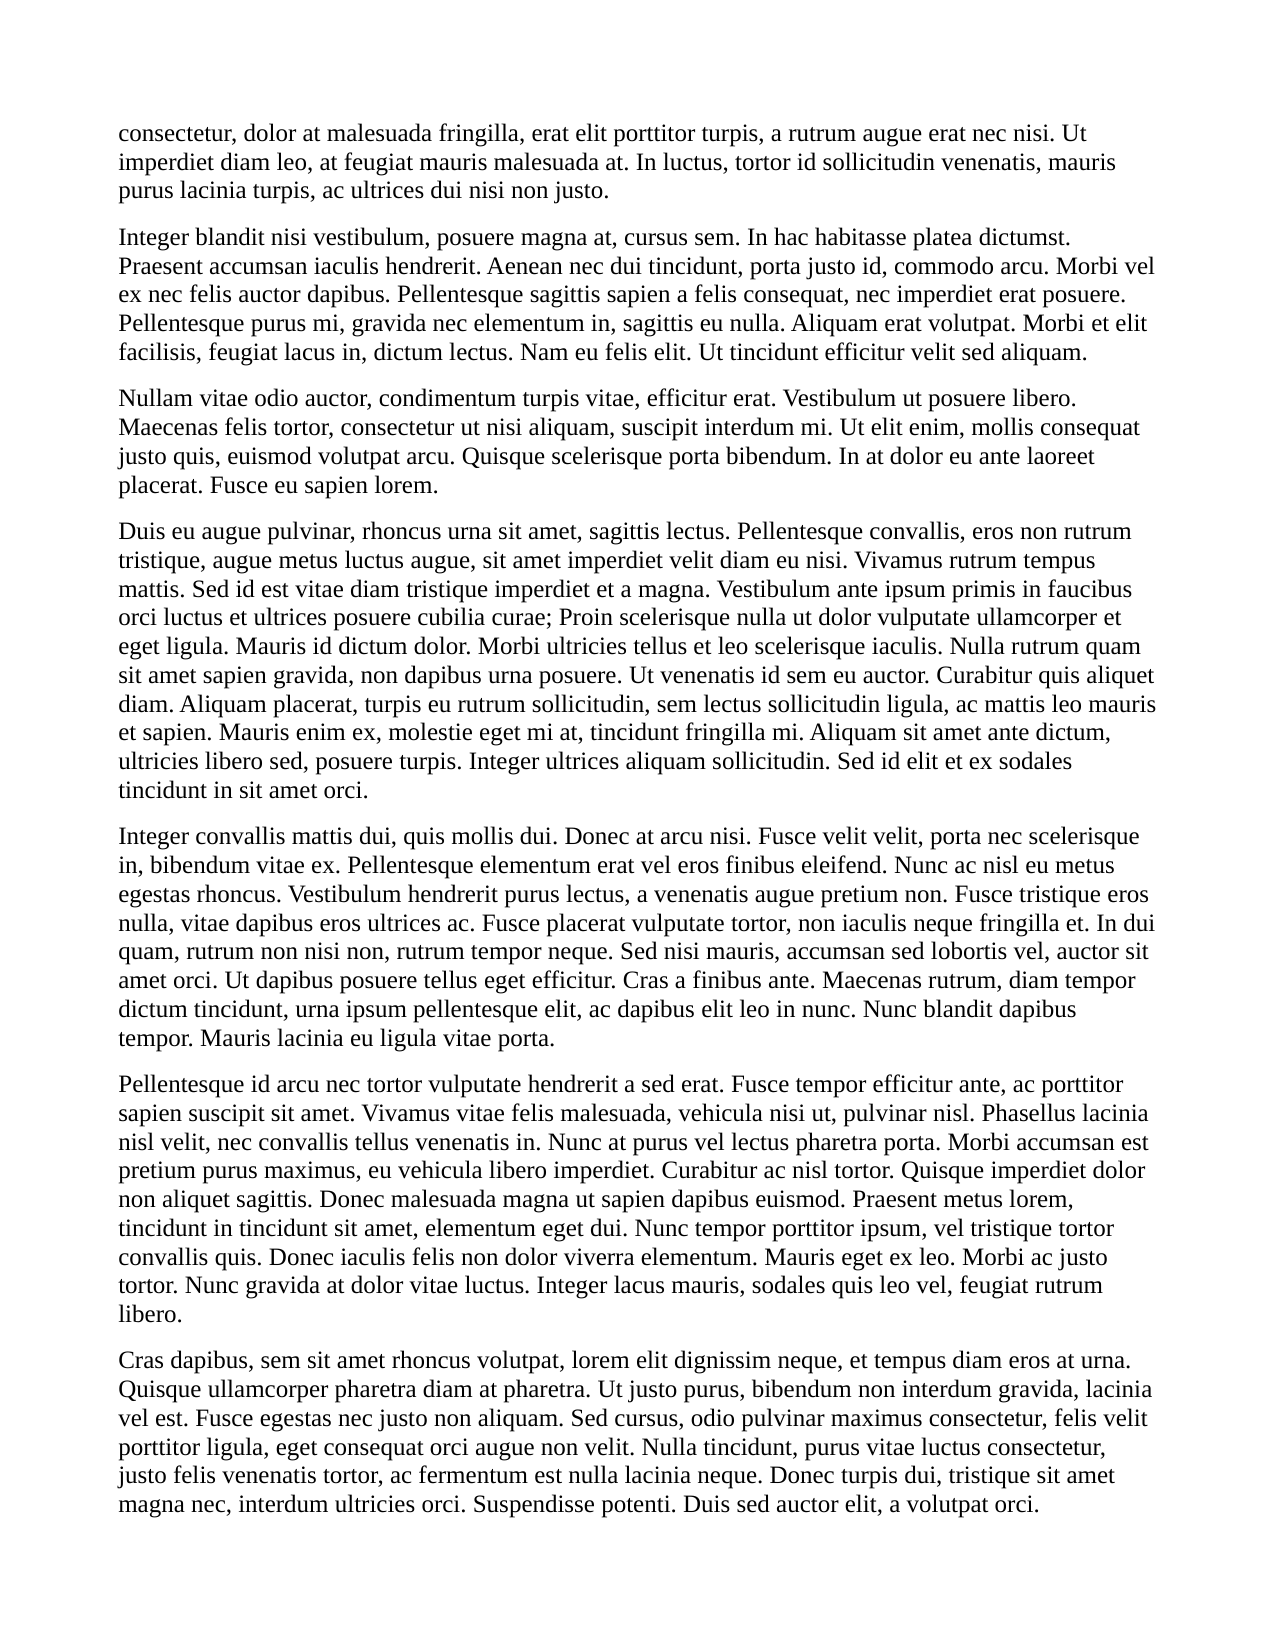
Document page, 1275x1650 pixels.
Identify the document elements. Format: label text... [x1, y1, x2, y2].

text consectetur, dolor at malesuada fringilla, erat elit porttitor turpis, a rutrum augue erat nec nisi. Ut imperdiet diam leo, at feugiat mauris malesuada at. In luctus, tortor id sollicitudin venenatis, mauris purus lacinia turpis, ac ultrices dui nisi non justo. [118, 118, 1157, 204]
text Duis eu augue pulvinar, rhoncus urna sit amet, sagittis lectus. Pellentesque convallis, eros non rutrum tristique, augue metus luctus augue, sit amet imperdiet velit diam eu nisi. Vivamus rutrum tempus mattis. Sed id est vitae diam tristique imperdiet et a magna. Vestibulum ante ipsum primis in faucibus orci luctus et ultrices posuere cubilia curae; Proin scelerisque nulla ut dolor vulputate ullamcorper et eget ligula. Mauris id dictum dolor. Morbi ultricies tellus et leo scelerisque iaculis. Nulla rutrum quam sit amet sapien gravida, non dapibus urna posuere. Ut venenatis id sem eu auctor. Curabitur quis aliquet diam. Aliquam placerat, turpis eu rutrum sollicitudin, sem lectus sollicitudin ligula, ac mattis leo mauris et sapien. Mauris enim ex, molestie eget mi at, tincidunt fringilla mi. Aliquam sit amet ante dictum, ultricies libero sed, posuere turpis. Integer ultrices aliquam sollicitudin. Sed id elit et ex sodales tincidunt in sit amet orci. [118, 516, 1157, 804]
text Integer blandit nisi vestibulum, posuere magna at, cursus sem. In hac habitasse platea dictumst. Praesent accumsan iaculis hendrerit. Aenean nec dui tincidunt, porta justo id, commodo arcu. Morbi vel ex nec felis auctor dapibus. Pellentesque sagittis sapien a felis consequat, nec imperdiet erat posuere. Pellentesque purus mi, gravida nec elementum in, sagittis eu nulla. Aliquam erat volutpat. Morbi et elit facilisis, feugiat lacus in, dictum lectus. Nam eu felis elit. Ut tincidunt efficitur velit sed aliquam. [118, 222, 1157, 366]
text Nullam vitae odio auctor, condimentum turpis vitae, efficitur erat. Vestibulum ut posuere libero. Maecenas felis tortor, consectetur ut nisi aliquam, suscipit interdum mi. Ut elit enim, mollis consequat justo quis, euismod volutpat arcu. Quisque scelerisque porta bibendum. In at dolor eu ante laoreet placerat. Fusce eu sapien lorem. [118, 383, 1157, 498]
text Pellentesque id arcu nec tortor vulputate hendrerit a sed erat. Fusce tempor efficitur ante, ac porttitor sapien suscipit sit amet. Vivamus vitae felis malesuada, vehicula nisi ut, pulvinar nisl. Phasellus lacinia nisl velit, nec convallis tellus venenatis in. Nunc at purus vel lectus pharetra porta. Morbi accumsan est pretium purus maximus, eu vehicula libero imperdiet. Curabitur ac nisl tortor. Quisque imperdiet dolor non aliquet sagittis. Donec malesuada magna ut sapien dapibus euismod. Praesent metus lorem, tincidunt in tincidunt sit amet, elementum eget dui. Nunc tempor porttitor ipsum, vel tristique tortor convallis quis. Donec iaculis felis non dolor viverra elementum. Mauris eget ex leo. Morbi ac justo tortor. Nunc gravida at dolor vitae luctus. Integer lacus mauris, sodales quis leo vel, feugiat rutrum libero. [118, 1069, 1157, 1328]
text Integer convallis mattis dui, quis mollis dui. Donec at arcu nisi. Fusce velit velit, porta nec scelerisque in, bibendum vitae ex. Pellentesque elementum erat vel eros finibus eleifend. Nunc ac nisl eu metus egestas rhoncus. Vestibulum hendrerit purus lectus, a venenatis augue pretium non. Fusce tristique eros nulla, vitae dapibus eros ultrices ac. Fusce placerat vulputate tortor, non iaculis neque fringilla et. In dui quam, rutrum non nisi non, rutrum tempor neque. Sed nisi mauris, accumsan sed lobortis vel, auctor sit amet orci. Ut dapibus posuere tellus eget efficitur. Cras a finibus ante. Maecenas rutrum, diam tempor dictum tincidunt, urna ipsum pellentesque elit, ac dapibus elit leo in nunc. Nunc blandit dapibus tempor. Mauris lacinia eu ligula vitae porta. [118, 821, 1157, 1051]
text Cras dapibus, sem sit amet rhoncus volutpat, lorem elit dignissim neque, et tempus diam eros at urna. Quisque ullamcorper pharetra diam at pharetra. Ut justo purus, bibendum non interdum gravida, lacinia vel est. Fusce egestas nec justo non aliquam. Sed cursus, odio pulvinar maximus consectetur, felis velit porttitor ligula, eget consequat orci augue non velit. Nulla tincidunt, purus vitae luctus consectetur, justo felis venenatis tortor, ac fermentum est nulla lacinia neque. Donec turpis dui, tristique sit amet magna nec, interdum ultricies orci. Suspendisse potenti. Duis sed auctor elit, a volutpat orci. [118, 1346, 1157, 1518]
